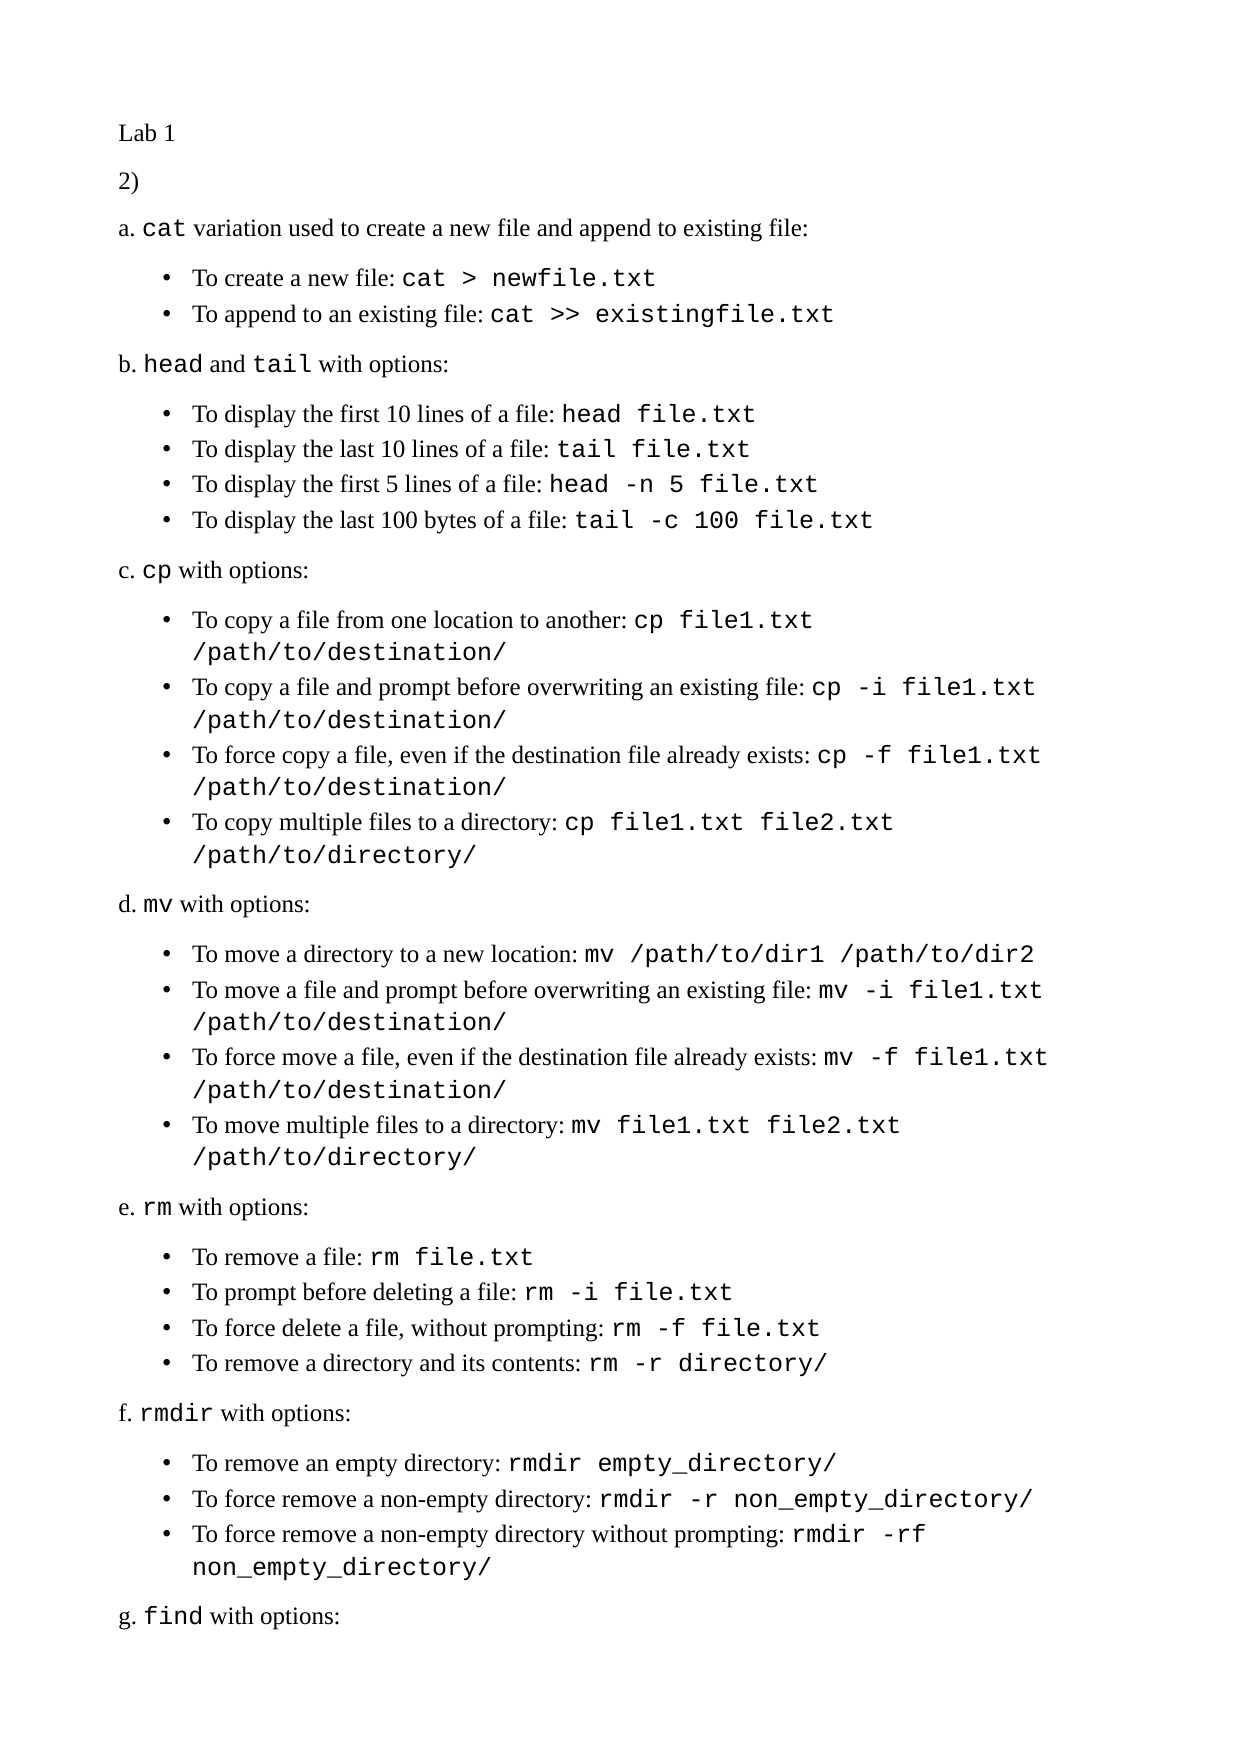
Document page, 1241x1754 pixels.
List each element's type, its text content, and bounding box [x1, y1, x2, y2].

text g. find with options: [118, 1601, 1122, 1632]
list To copy multiple files to a directory: cp file1.txt file2.txt /path/to/directory/ [162, 807, 1122, 871]
list To display the last 100 bytes of a file: tail -c 100 file.txt [162, 505, 1122, 536]
list To display the first 5 lines of a file: head -n 5 file.txt [162, 469, 1122, 500]
list To force move a file, even if the destination file already exists: mv -f file1.txt /path/to/destination/ [162, 1042, 1122, 1106]
list To copy a file and prompt before overwriting an existing file: cp -i file1.txt /path/to/destination/ [162, 672, 1122, 736]
list To display the last 10 lines of a file: tail file.txt [162, 434, 1122, 465]
list To copy a file from one location to another: cp file1.txt /path/to/destination/ [162, 605, 1122, 668]
list To move a directory to a new location: mv /path/to/dir1 /path/to/dir2 [162, 939, 1122, 970]
list To remove an empty directory: rmdir empty_directory/ [162, 1448, 1122, 1479]
list To create a new file: cat > newfile.txt [162, 263, 1122, 294]
list To remove a directory and its contents: rm -r directory/ [162, 1348, 1122, 1379]
list To move multiple files to a directory: mv file1.txt file2.txt /path/to/directory/ [162, 1110, 1122, 1173]
list To display the first 10 lines of a file: head file.txt [162, 399, 1122, 429]
text a. cat variation used to create a new file and append to existing file: [118, 213, 1122, 244]
list To force copy a file, even if the destination file already exists: cp -f file1.txt /path/to/destination/ [162, 740, 1122, 803]
text 2) [118, 166, 1122, 194]
list To move a file and prompt before overwriting an existing file: mv -i file1.txt /path/to/destination/ [162, 975, 1122, 1038]
text c. cp with options: [118, 555, 1122, 586]
list To prompt before deleting a file: rm -i file.txt [162, 1277, 1122, 1308]
list To append to an existing file: cat >> existingfile.txt [162, 299, 1122, 329]
list To remove a file: rm file.txt [162, 1242, 1122, 1273]
text b. head and tail with options: [118, 349, 1122, 379]
list To force remove a non-empty directory without prompting: rmdir -rf non_empty_directory/ [162, 1519, 1122, 1582]
list To force delete a file, without prompting: rm -f file.txt [162, 1313, 1122, 1344]
text d. mv with options: [118, 889, 1122, 920]
list To force remove a non-empty directory: rmdir -r non_empty_directory/ [162, 1484, 1122, 1514]
text Lab 1 [118, 118, 1122, 147]
text e. rm with options: [118, 1192, 1122, 1223]
text f. rmdir with options: [118, 1398, 1122, 1429]
